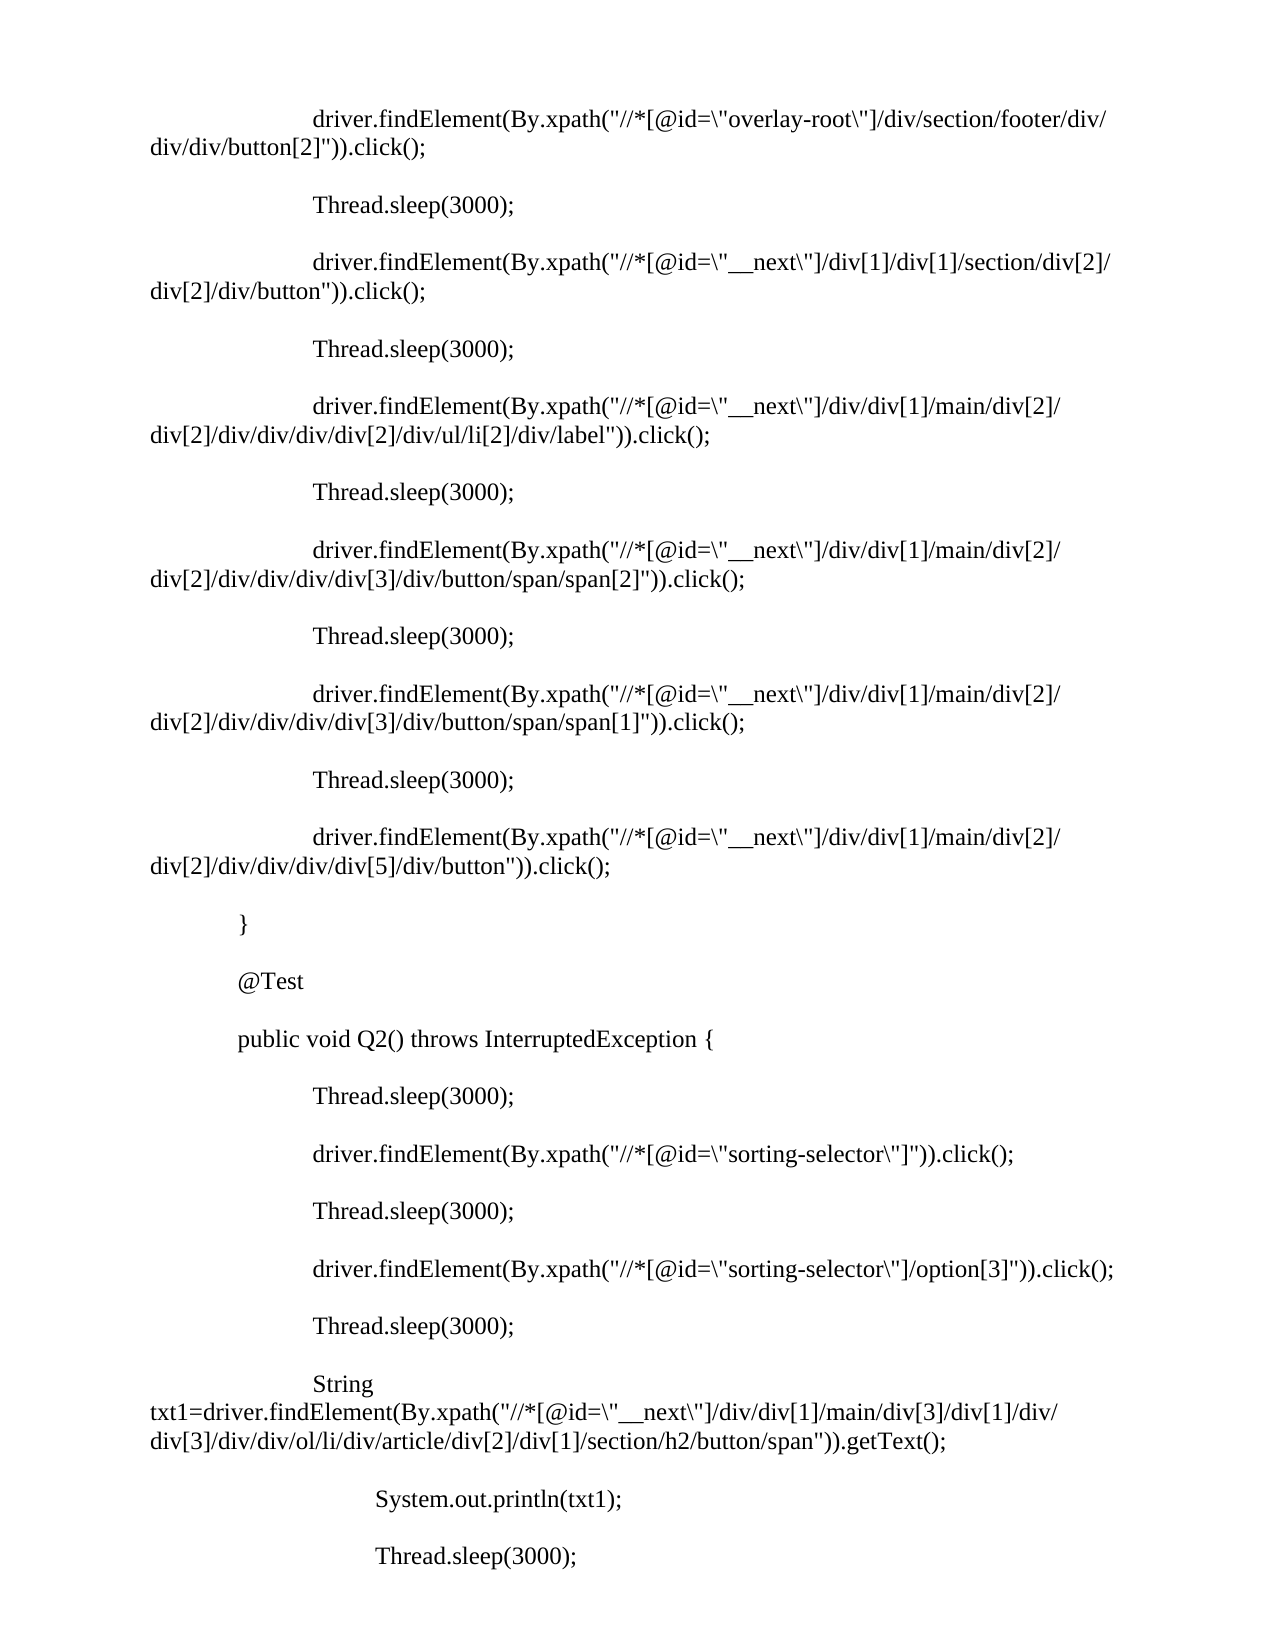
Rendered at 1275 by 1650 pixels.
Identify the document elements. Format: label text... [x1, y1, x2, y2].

text Thread.sleep(3000); [150, 1541, 1125, 1570]
text driver.findElement(By.xpath("//*[@id=\"__next\"]/div/div[1]/main/div[2]/div[2]/div/div/div/div[2]/div/ul/li[2]/div/label")).click(); [150, 391, 1125, 449]
text driver.findElement(By.xpath("//*[@id=\"overlay-root\"]/div/section/footer/div/div/div/button[2]")).click(); [150, 104, 1125, 161]
text Thread.sleep(3000); [150, 765, 1125, 794]
text driver.findElement(By.xpath("//*[@id=\"sorting-selector\"]/option[3]")).click(); [150, 1254, 1125, 1282]
text Thread.sleep(3000); [150, 334, 1125, 362]
text driver.findElement(By.xpath("//*[@id=\"__next\"]/div/div[1]/main/div[2]/div[2]/div/div/div/div[3]/div/button/span/span[2]")).click(); [150, 535, 1125, 592]
text driver.findElement(By.xpath("//*[@id=\"__next\"]/div/div[1]/main/div[2]/div[2]/div/div/div/div[5]/div/button")).click(); [150, 822, 1125, 880]
text System.out.println(txt1); [150, 1484, 1125, 1512]
text Thread.sleep(3000); [150, 1196, 1125, 1225]
text Thread.sleep(3000); [150, 1311, 1125, 1340]
text Thread.sleep(3000); [150, 477, 1125, 506]
text driver.findElement(By.xpath("//*[@id=\"__next\"]/div/div[1]/main/div[2]/div[2]/div/div/div/div[3]/div/button/span/span[1]")).click(); [150, 679, 1125, 736]
text } [150, 909, 1125, 937]
text Thread.sleep(3000); [150, 1081, 1125, 1110]
text @Test [150, 966, 1125, 995]
text public void Q2() throws InterruptedException { [150, 1024, 1125, 1052]
text driver.findElement(By.xpath("//*[@id=\"sorting-selector\"]")).click(); [150, 1139, 1125, 1167]
text Thread.sleep(3000); [150, 190, 1125, 219]
text driver.findElement(By.xpath("//*[@id=\"__next\"]/div[1]/div[1]/section/div[2]/div[2]/div/button")).click(); [150, 247, 1125, 305]
text Thread.sleep(3000); [150, 621, 1125, 650]
text String txt1=driver.findElement(By.xpath("//*[@id=\"__next\"]/div/div[1]/main/div[3]/div[1]/div/div[3]/div/div/ol/li/div/article/div[2]/div[1]/section/h2/button/span")).getText(); [150, 1369, 1125, 1455]
